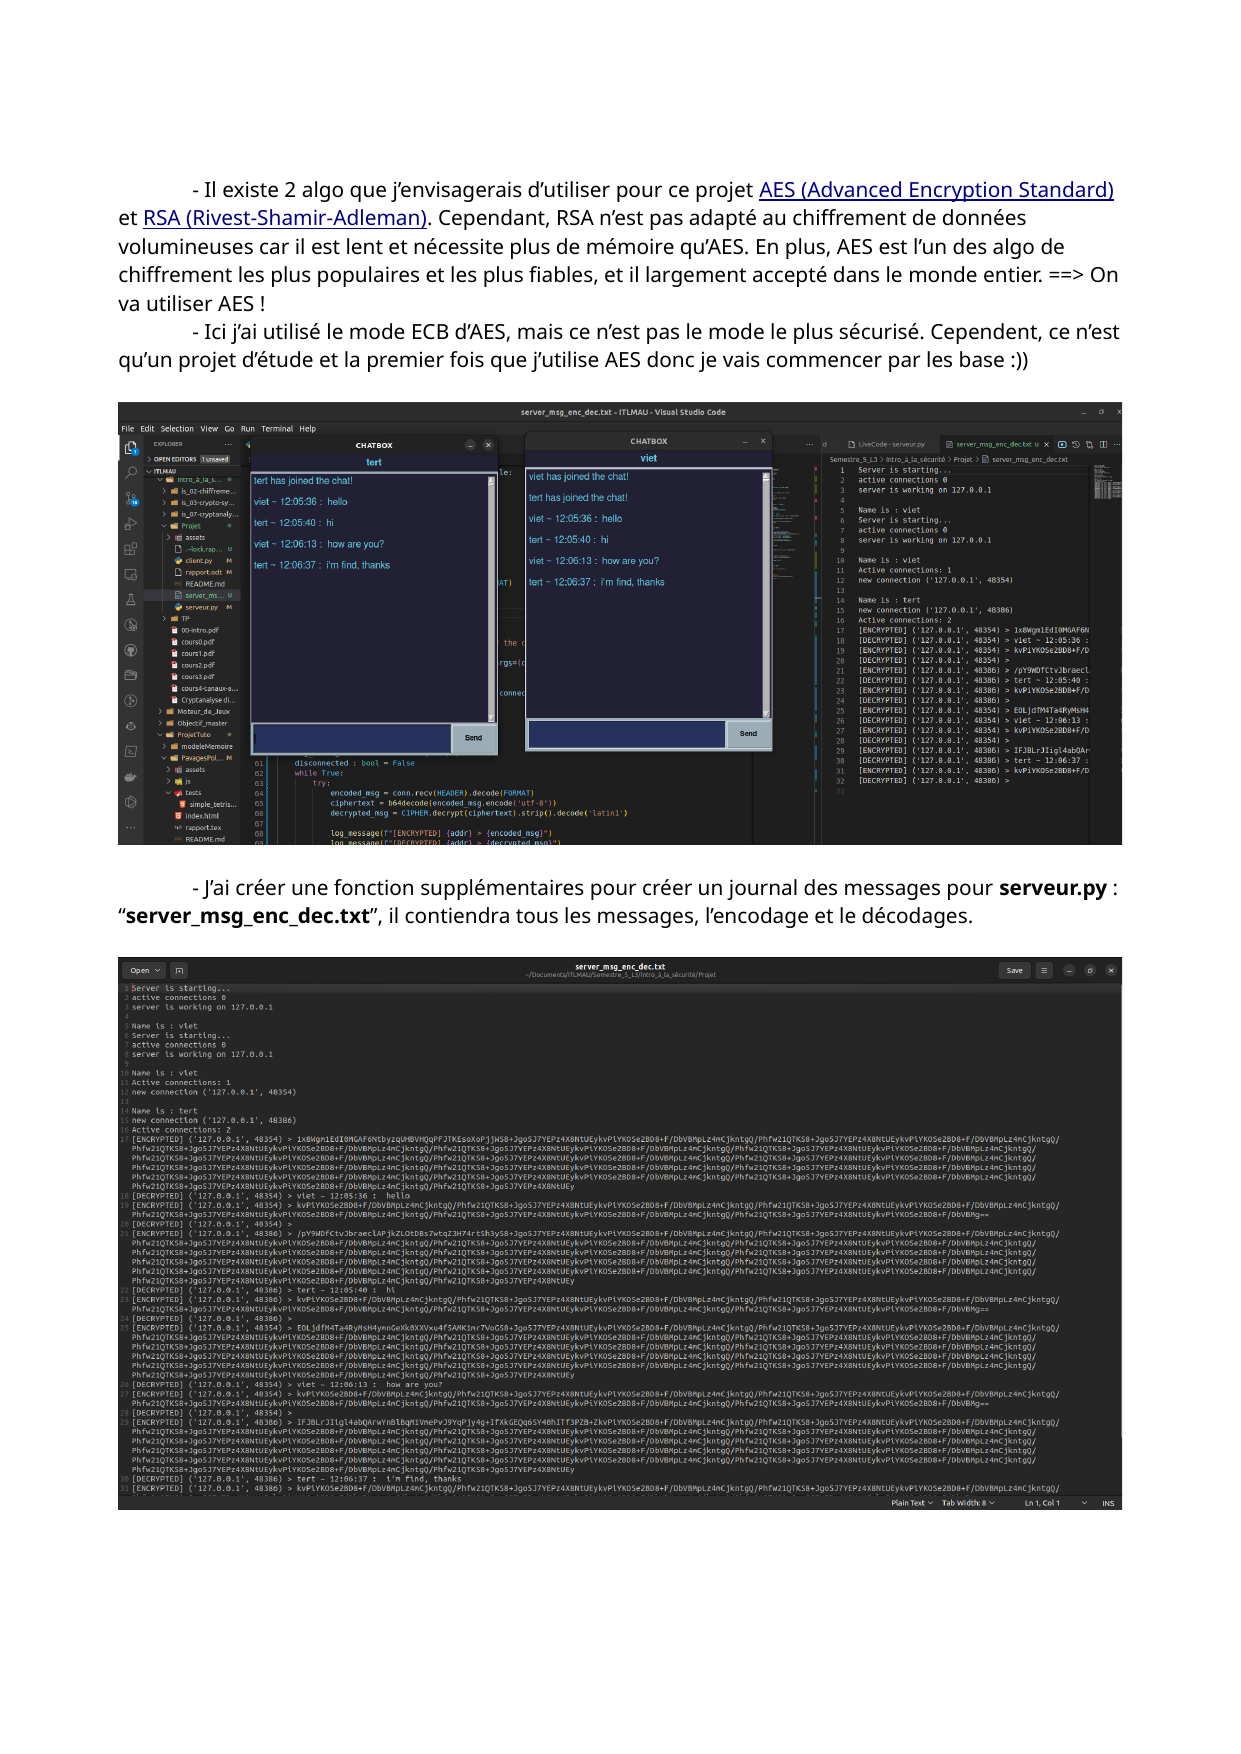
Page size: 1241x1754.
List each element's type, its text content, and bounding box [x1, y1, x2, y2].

text - J’ai créer une fonction supplémentaires pour créer un journal des messages pour serveur.py : “server_msg_enc_dec.txt”, il contiendra tous les messages, l’encodage et le décodages. [118, 873, 1122, 929]
picture [118, 402, 1123, 845]
picture [118, 957, 1123, 1510]
text - Ici j’ai utilisé le mode ECB d’AES, mais ce n’est pas le mode le plus sécurisé. Cependent, ce n’est qu’un projet d’étude et la premier fois que j’utilise AES donc je vais commencer par les base :)) [118, 317, 1122, 374]
text - Il existe 2 algo que j’envisagerais d’utiliser pour ce projet AES (Advanced Encryption Standard) et RSA (Rivest-Shamir-Adleman). Cependant, RSA n’est pas adapté au chiffrement de données volumineuses car il est lent et nécessite plus de mémoire qu’AES. En plus, AES est l’un des algo de chiffrement les plus populaires et les plus fiables, et il largement accepté dans le monde entier. ==> On va utiliser AES ! [118, 175, 1122, 317]
